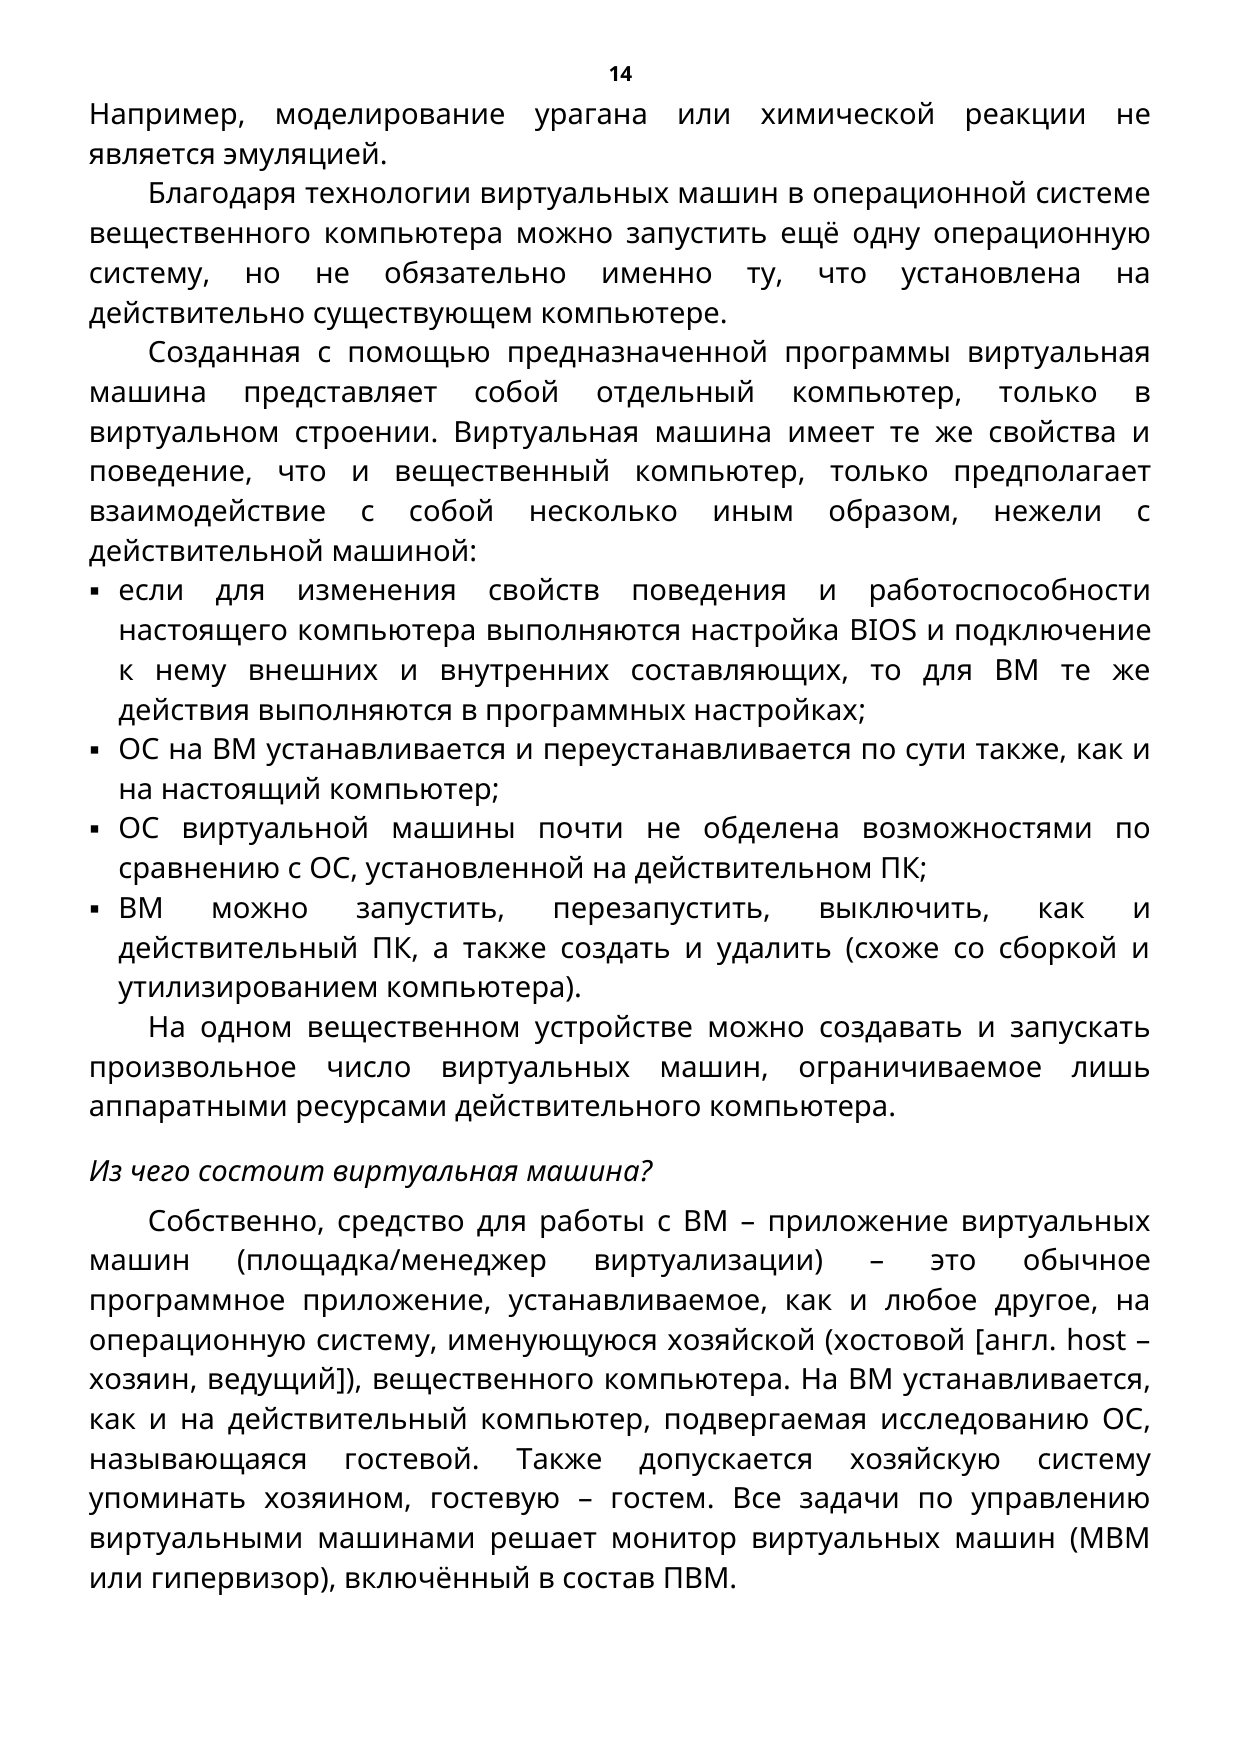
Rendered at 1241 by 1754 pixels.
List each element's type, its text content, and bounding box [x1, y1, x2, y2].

text Собственно, средство для работы с ВМ – приложение виртуальных машин (площадка/менеджер виртуализации) – это обычное программное приложение, устанавливаемое, как и любое другое, на операционную систему, именующуюся хозяйской (хостовой [англ. host – хозяин, ведущий]), вещественного компьютера. На ВМ устанавливается, как и на действительный компьютер, подвергаемая исследованию ОС, называющаяся гостевой. Также допускается хозяйскую систему упоминать хозяином, гостевую – гостем. Все задачи по управлению виртуальными машинами решает монитор виртуальных машин (МВМ или гипервизор), включённый в состав ПВМ. [89, 1200, 1152, 1597]
list если для изменения свойств поведения и работоспособности настоящего компьютера выполняются настройка BIOS и подключение к нему внешних и внутренних составляющих, то для ВМ те же действия выполняются в программных настройках; [89, 570, 1152, 728]
list ВМ можно запустить, перезапустить, выключить, как и действительный ПК, а также создать и удалить (схоже со сборкой и утилизированием компьютера). [89, 887, 1152, 1006]
list ОС на ВМ устанавливается и переустанавливается по сути также, как и на настоящий компьютер; [89, 728, 1152, 808]
text Созданная с помощью предназначенной программы виртуальная машина представляет собой отдельный компьютер, только в виртуальном строении. Виртуальная машина имеет те же свойства и поведение, что и вещественный компьютер, только предполагает взаимодействие с собой несколько иным образом, нежели с действительной машиной: [89, 332, 1152, 570]
text Например, моделирование урагана или химической реакции не является эмуляцией. [89, 93, 1152, 173]
text На одном вещественном устройстве можно создавать и запускать произвольное число виртуальных машин, ограничиваемое лишь аппаратными ресурсами действительного компьютера. [89, 1006, 1152, 1125]
subtitle Из чего состоит виртуальная машина? [89, 1150, 1152, 1190]
list ОС виртуальной машины почти не обделена возможностями по сравнению с ОС, установленной на действительном ПК; [89, 808, 1152, 887]
text Благодаря технологии виртуальных машин в операционной системе вещественного компьютера можно запустить ещё одну операционную систему, но не обязательно именно ту, что установлена на действительно существующем компьютере. [89, 173, 1152, 332]
